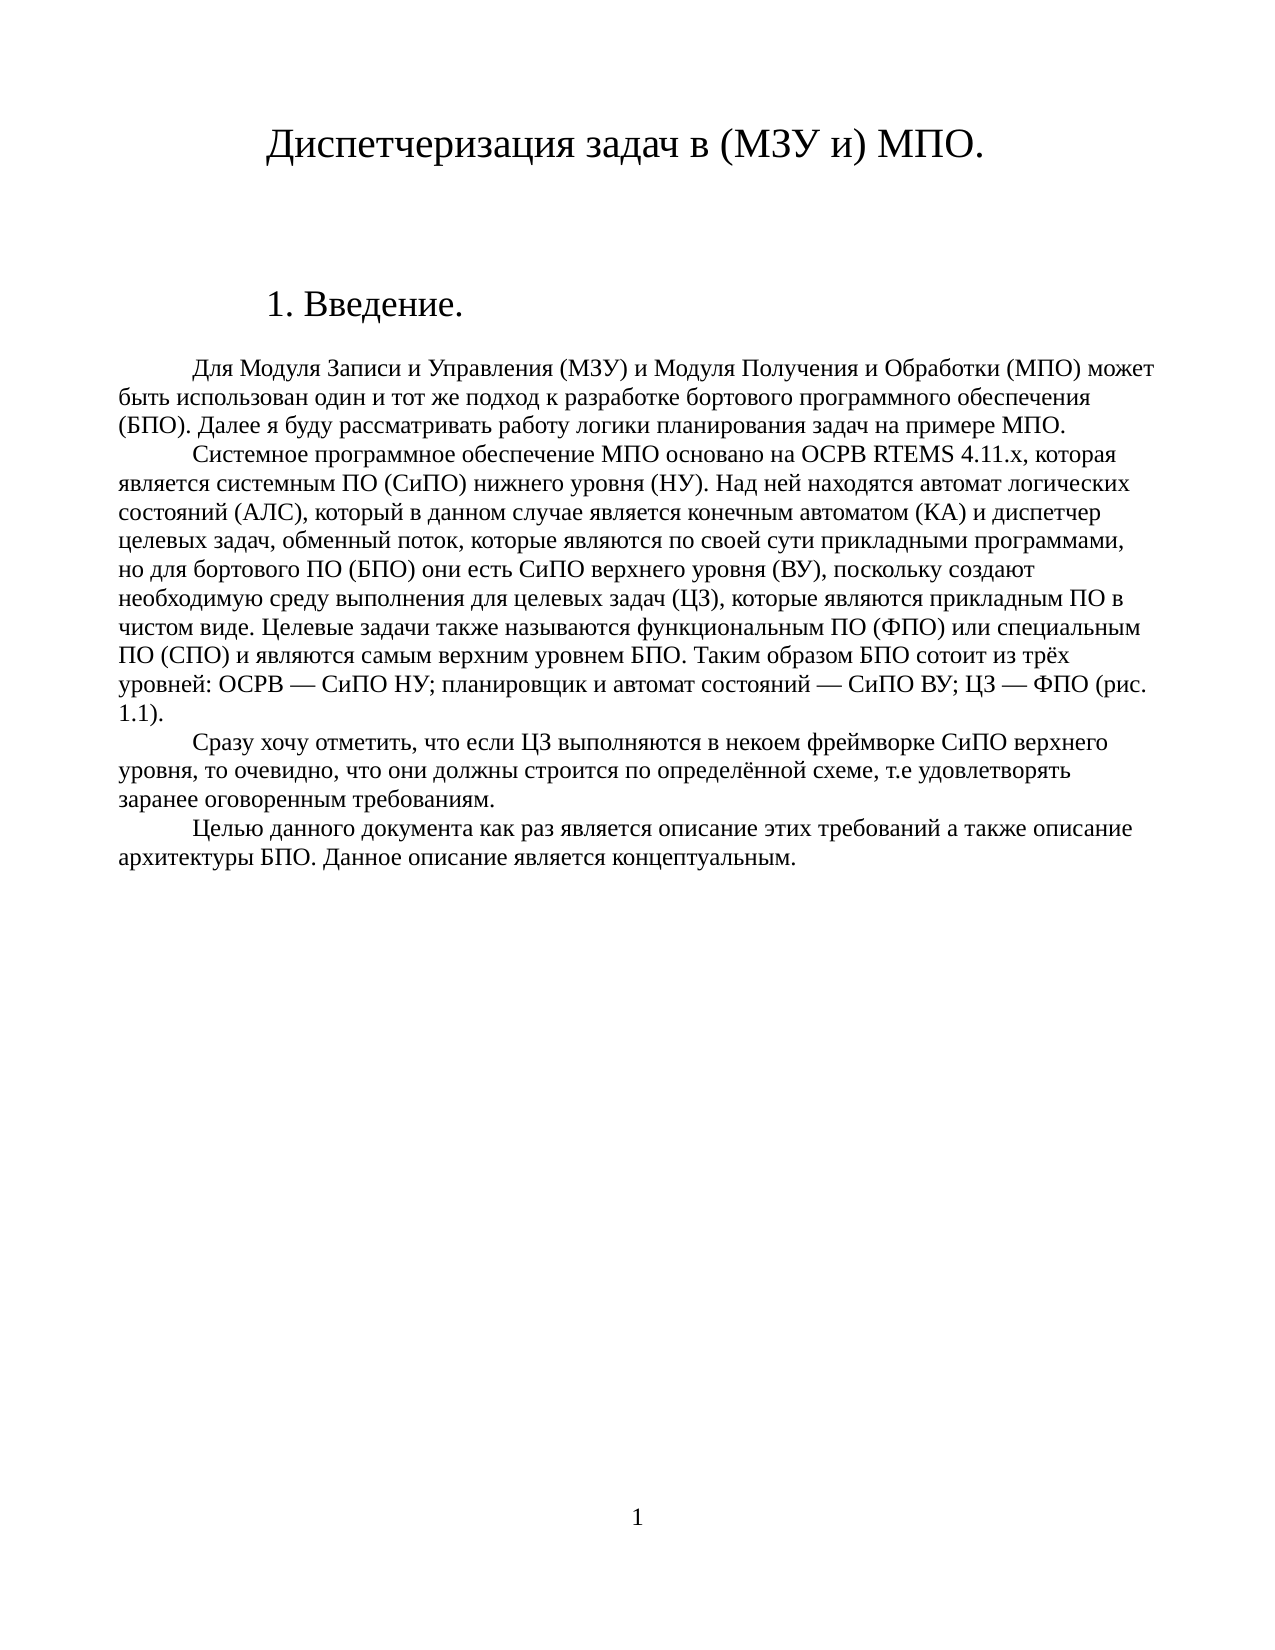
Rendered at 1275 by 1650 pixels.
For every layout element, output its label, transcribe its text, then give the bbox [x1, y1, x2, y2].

text 1. Введение. [118, 281, 1157, 324]
text Диспетчеризация задач в (МЗУ и) МПО. [118, 118, 1157, 166]
text Сразу хочу отметить, что если ЦЗ выполняются в некоем фреймворке СиПО верхнего уровня, то очевидно, что они должны строится по определённой схеме, т.е удовлетворять заранее оговоренным требованиям. [118, 727, 1157, 813]
text Целью данного документа как раз является описание этих требований а также описание архитектуры БПО. Данное описание является концептуальным. [118, 813, 1157, 870]
text Системное программное обеспечение МПО основано на ОСРВ RTEMS 4.11.x, которая является системным ПО (СиПО) нижнего уровня (НУ). Над ней находятся автомат логических состояний (АЛС), который в данном случае является конечным автоматом (КА) и диспетчер целевых задач, обменный поток, которые являются по своей сути прикладными программами, но для бортового ПО (БПО) они есть СиПО верхнего уровня (ВУ), поскольку создают необходимую среду выполнения для целевых задач (ЦЗ), которые являются прикладным ПО в чистом виде. Целевые задачи также называются функциональным ПО (ФПО) или специальным ПО (СПО) и являются самым верхним уровнем БПО. Таким образом БПО сотоит из трёх уровней: ОСРВ — СиПО НУ; планировщик и автомат состояний — СиПО ВУ; ЦЗ — ФПО (рис. 1.1). [118, 439, 1157, 727]
text Для Модуля Записи и Управления (МЗУ) и Модуля Получения и Обработки (МПО) может быть использован один и тот же подход к разработке бортового программного обеспечения (БПО). Далее я буду рассматривать работу логики планирования задач на примере МПО. [118, 353, 1157, 439]
